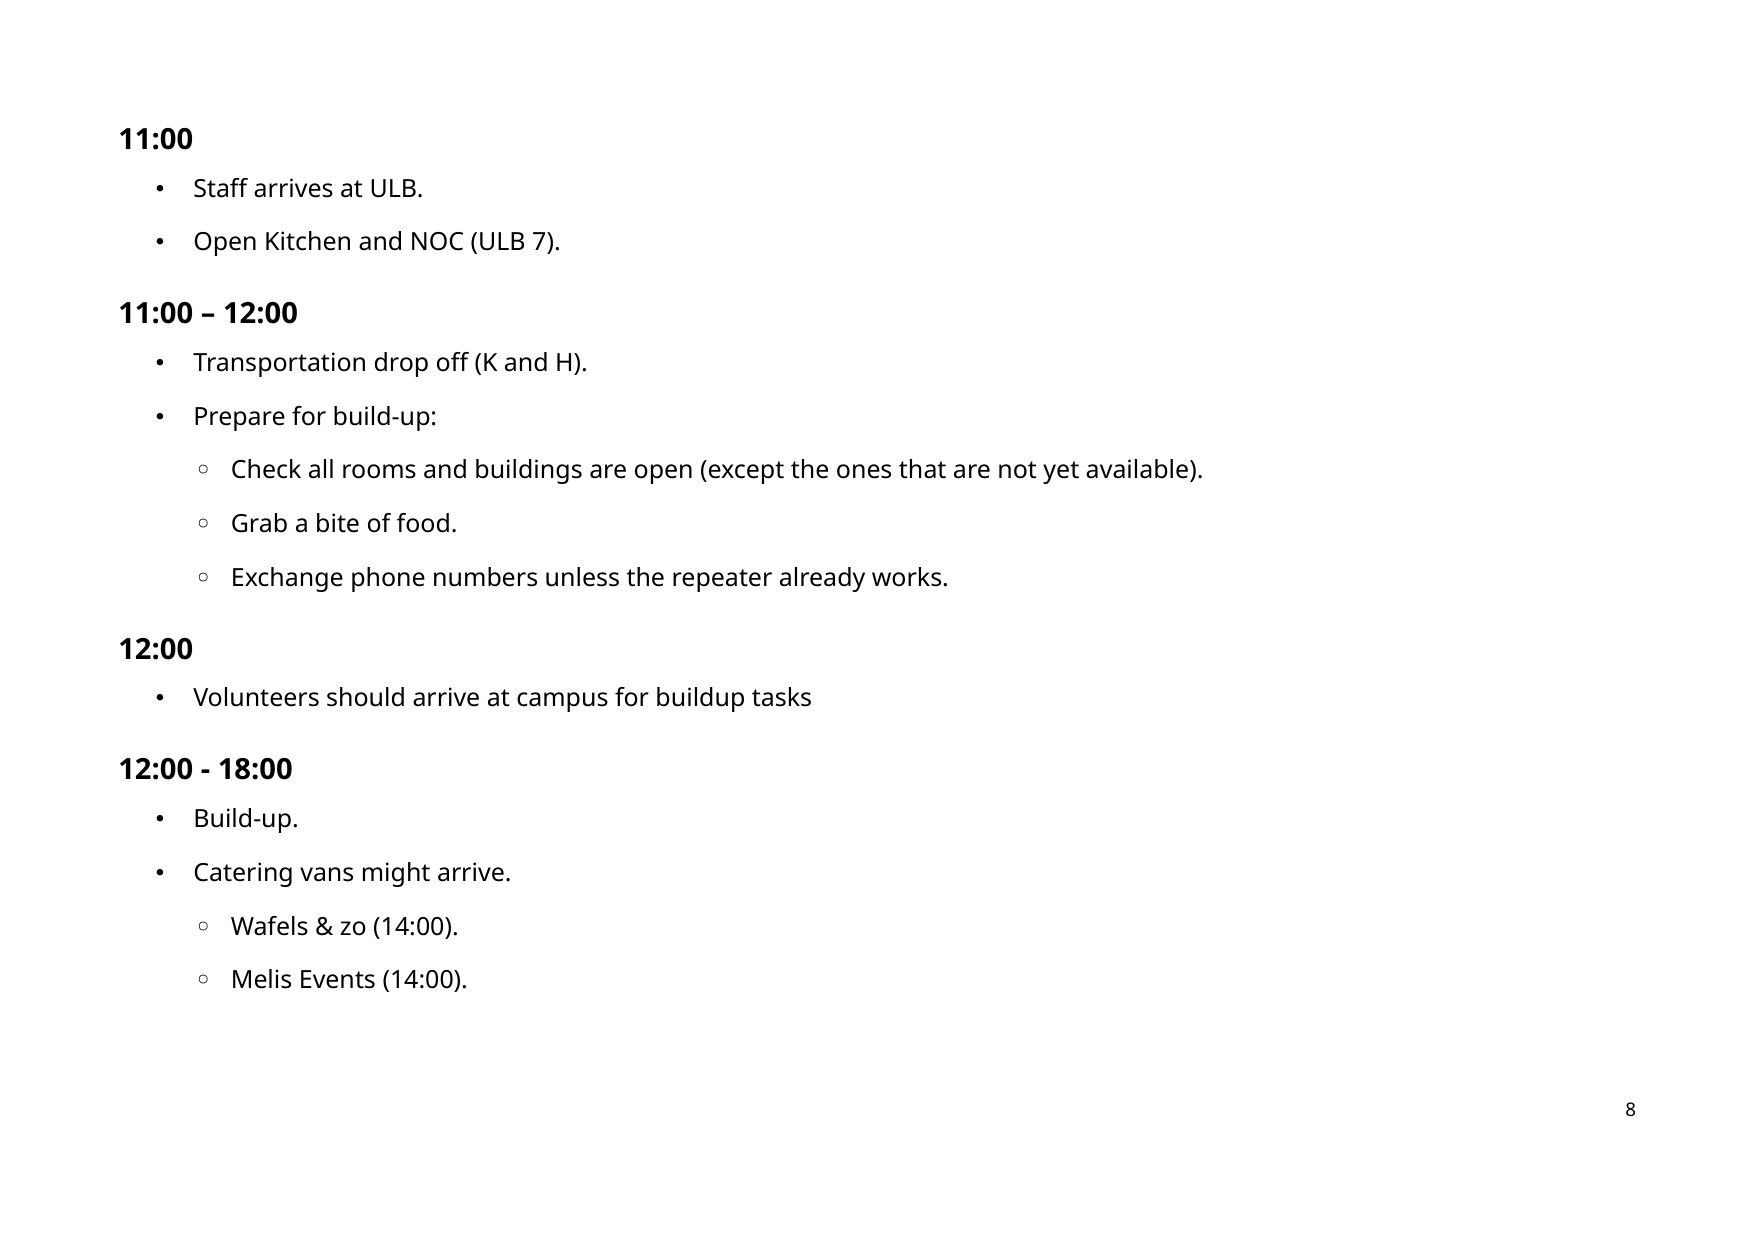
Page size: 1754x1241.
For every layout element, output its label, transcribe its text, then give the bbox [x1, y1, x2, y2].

list Check all rooms and buildings are open (except the ones that are not yet available). [193, 452, 1636, 486]
subtitle 12:00 [118, 628, 1636, 668]
list Melis Events (14:00). [193, 962, 1636, 996]
list Grab a bite of food. [193, 506, 1636, 540]
list Volunteers should arrive at campus for buildup tasks [156, 680, 1636, 714]
list Transportation drop off (K and H). [156, 344, 1636, 379]
list Catering vans might arrive. [156, 854, 1636, 888]
list Wafels & zo (14:00). [193, 908, 1636, 942]
list Prepare for build-up: [156, 398, 1636, 432]
list Exchange phone numbers unless the repeater already works. [193, 559, 1636, 594]
subtitle 11:00 – 12:00 [118, 292, 1636, 332]
list Staff arrives at ULB. [156, 170, 1636, 204]
list Open Kitchen and NOC (ULB 7). [156, 224, 1636, 258]
list Build-up. [156, 801, 1636, 835]
subtitle 12:00 - 18:00 [118, 748, 1636, 788]
subtitle 11:00 [118, 118, 1636, 158]
